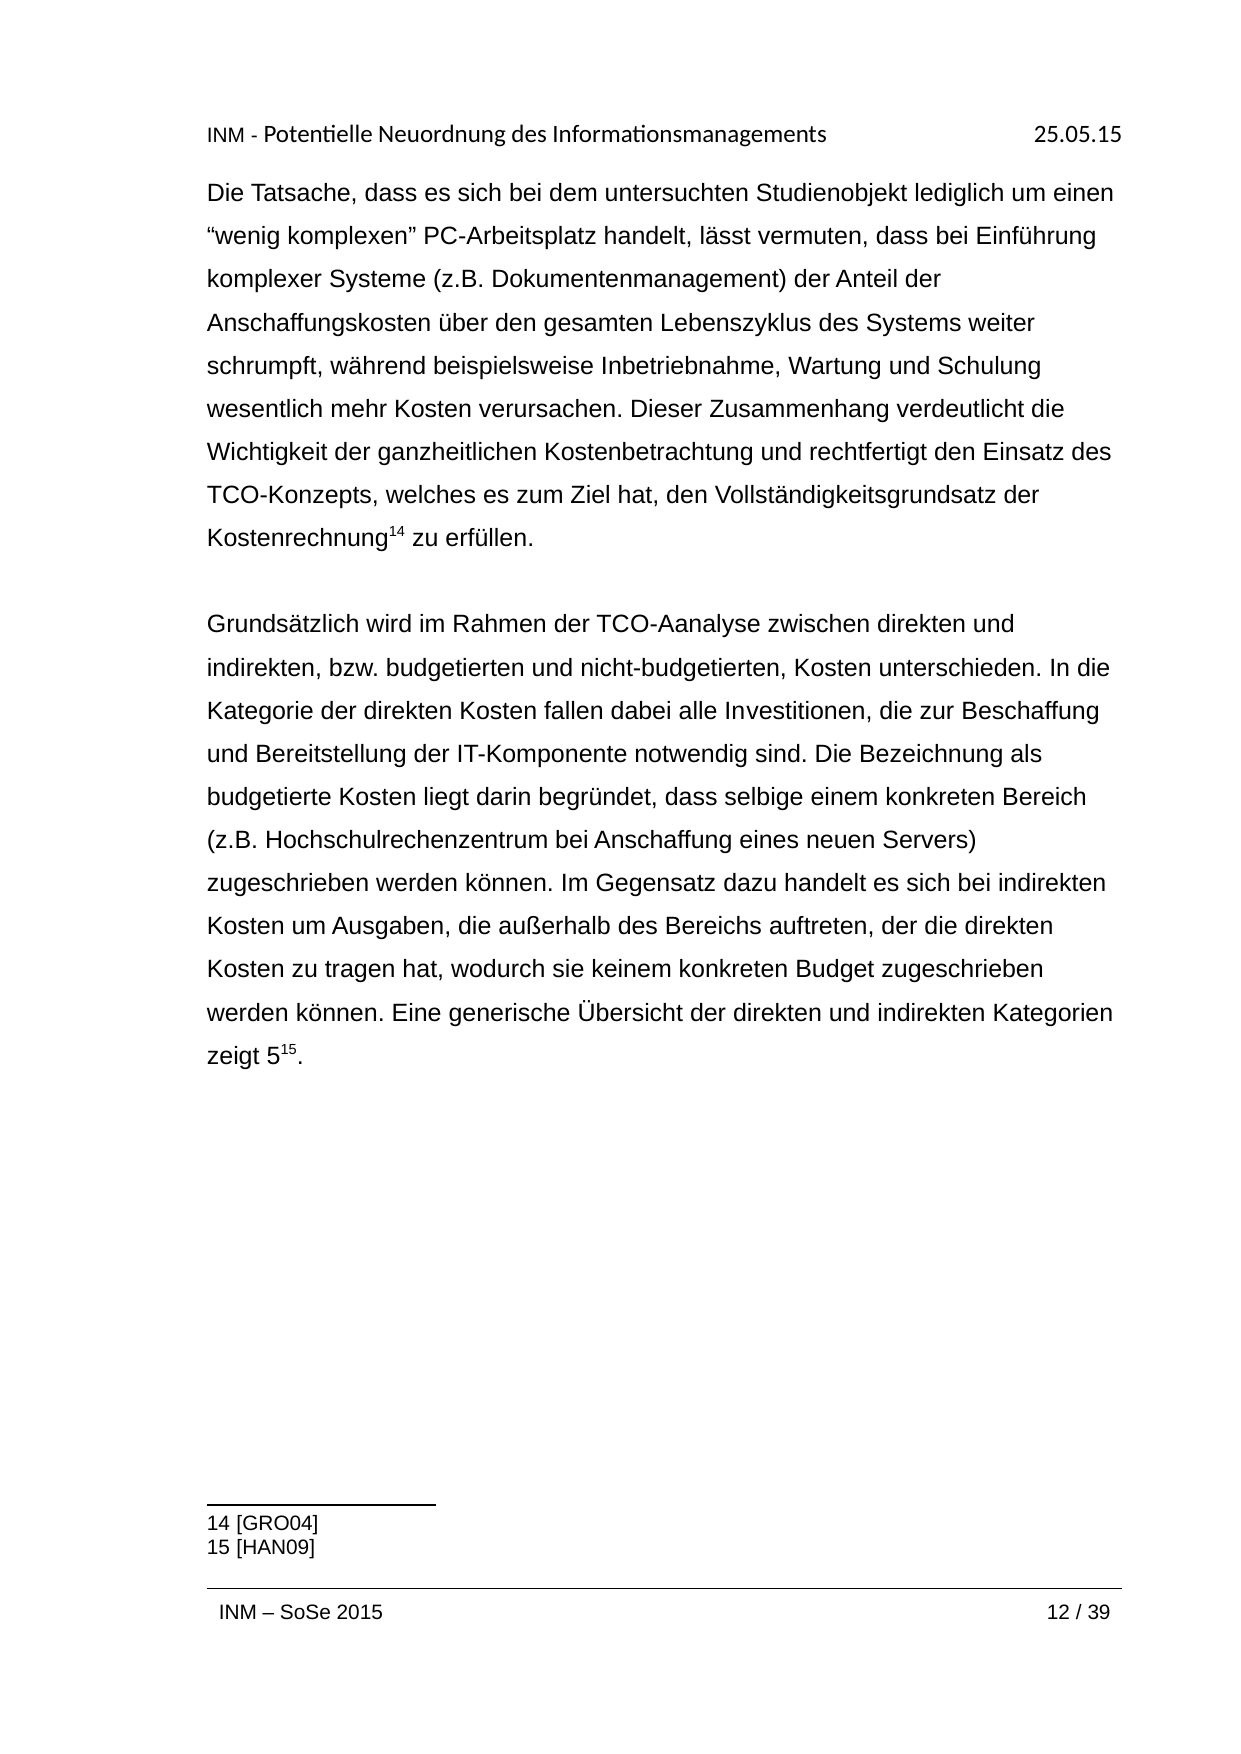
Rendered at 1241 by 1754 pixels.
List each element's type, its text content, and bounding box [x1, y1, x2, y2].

text Die Tatsache, dass es sich bei dem untersuchten Studienobjekt lediglich um einen “wenig komplexen” PC-Arbeitsplatz handelt, lässt vermuten, dass bei Einführung komplexer Systeme (z.B. Dokumentenmanagement) der Anteil der Anschaffungskosten über den gesamten Lebenszyklus des Systems weiter schrumpft, während beispielsweise Inbetriebnahme, Wartung und Schulung wesentlich mehr Kosten verursachen. Dieser Zusammenhang verdeutlicht die Wichtigkeit der ganzheitlichen Kostenbetrachtung und rechtfertigt den Einsatz des TCO-Konzepts, welches es zum Ziel hat, den Vollständigkeitsgrundsatz der Kostenrechnung zu erfüllen. [207, 178, 1122, 552]
text [HAN09] [207, 1535, 1122, 1559]
text Grundsätzlich wird im Rahmen der TCO-Aanalyse zwischen direkten und indirekten, bzw. budgetierten und nicht-budgetierten, Kosten unterschieden. In die Kategorie der direkten Kosten fallen dabei alle Investitionen, die zur Beschaffung und Bereitstellung der IT-Komponente notwendig sind. Die Bezeichnung als budgetierte Kosten liegt darin begründet, dass selbige einem konkreten Bereich (z.B. Hochschulrechenzentrum bei Anschaffung eines neuen Servers) zugeschrieben werden können. Im Gegensatz dazu handelt es sich bei indirekten Kosten um Ausgaben, die außerhalb des Bereichs auftreten, der die direkten Kosten zu tragen hat, wodurch sie keinem konkreten Budget zugeschrieben werden können. Eine generische Übersicht der direkten und indirekten Kategorien zeigt Abbildung 5. [207, 609, 1122, 1069]
text [GRO04] [207, 1511, 1122, 1535]
